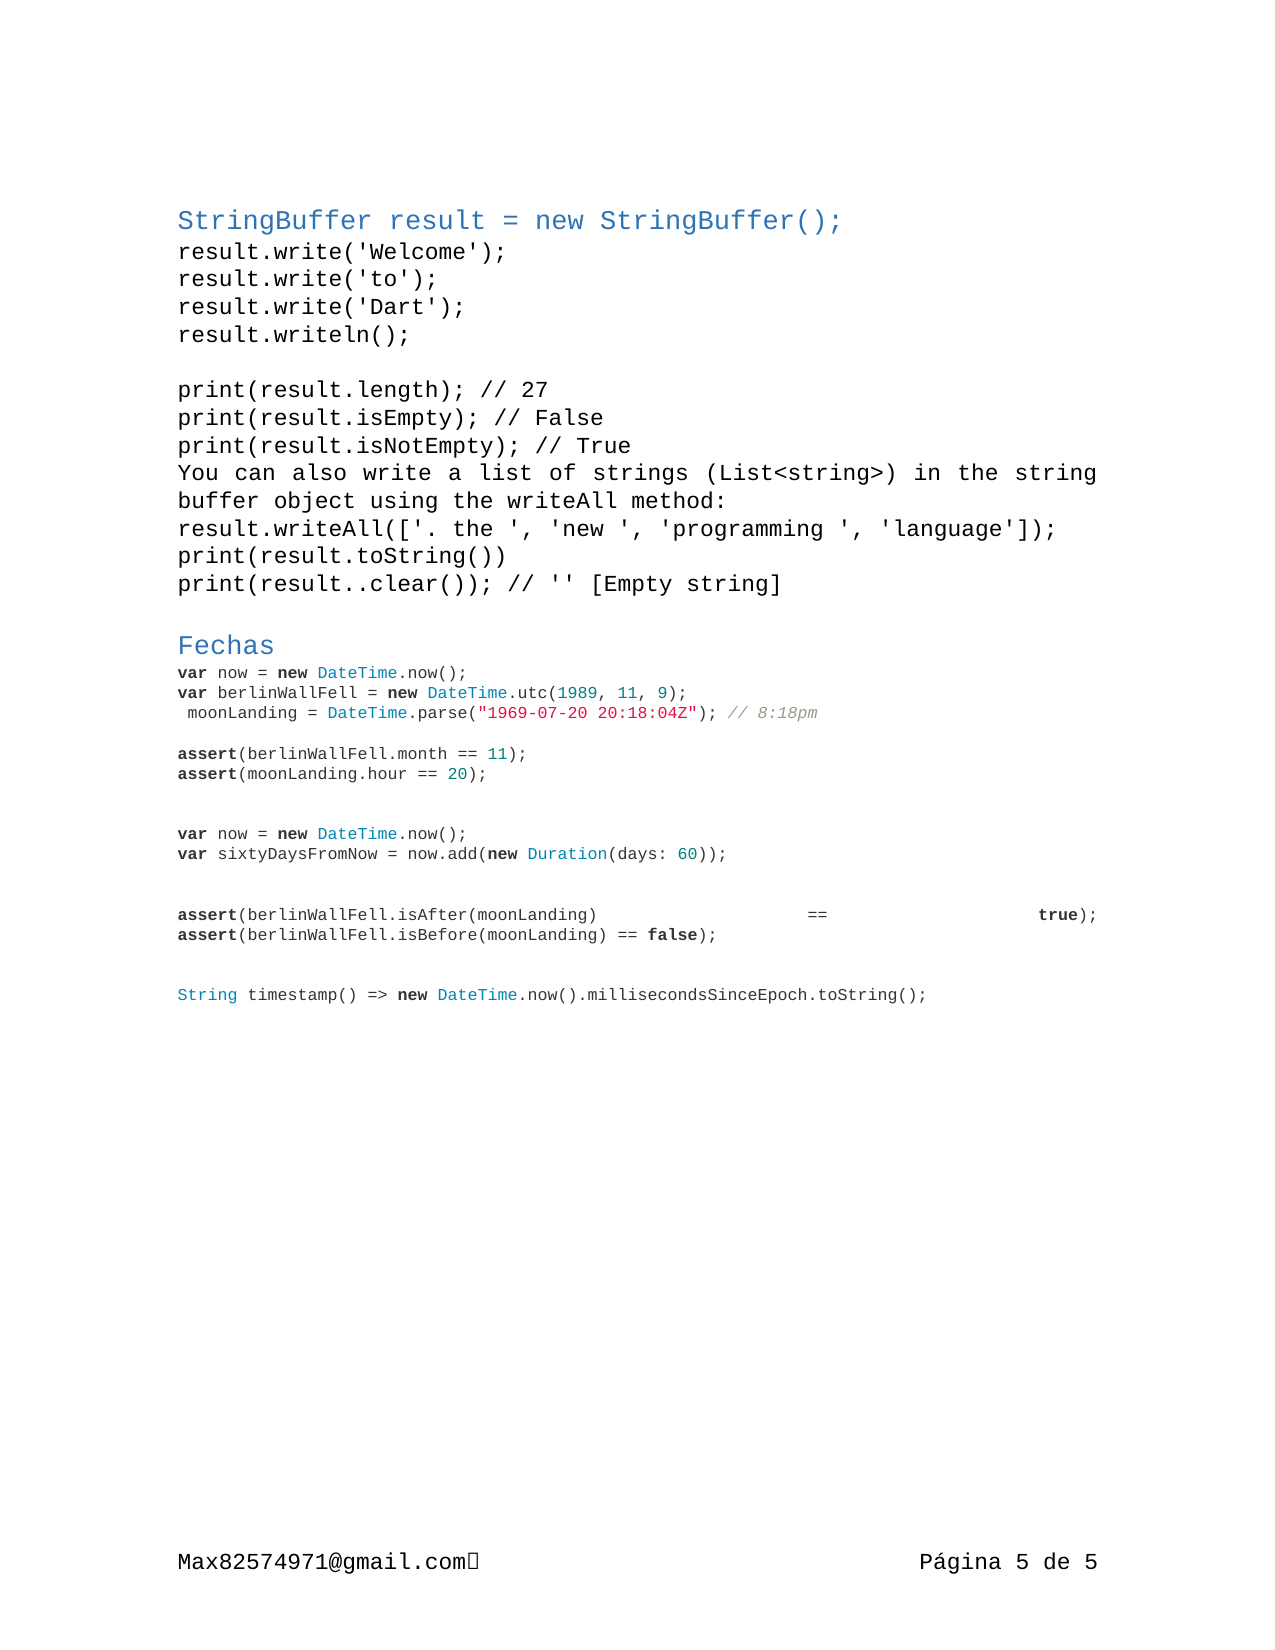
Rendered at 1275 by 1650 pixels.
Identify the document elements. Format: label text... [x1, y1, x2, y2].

text assert(berlinWallFell.month == 11); [177, 745, 1098, 764]
text print(result.isEmpty); // False [177, 406, 1098, 432]
text result.write('Welcome'); [177, 240, 1098, 266]
text var now = new DateTime.now(); [177, 826, 1098, 844]
text result.writeln(); [177, 323, 1098, 349]
text var now = new DateTime.now(); [177, 665, 1098, 684]
text print(result.toString()) [177, 545, 1098, 571]
text result.write('Dart'); [177, 295, 1098, 321]
text moonLanding = DateTime.parse("1969-07-20 20:18:04Z"); // 8:18pm [177, 705, 1098, 724]
subtitle Fechas [177, 632, 1098, 663]
text You can also write a list of strings (List<string>) in the string buffer object using the writeAll method: [177, 462, 1098, 515]
text var sixtyDaysFromNow = now.add(new Duration(days: 60)); [177, 846, 1098, 865]
text assert(berlinWallFell.isAfter(moonLanding) == true); assert(berlinWallFell.isBefore(moonLanding) == false); [177, 906, 1098, 945]
text print(result.length); // 27 [177, 378, 1098, 404]
text result.writeAll(['. the ', 'new ', 'programming ', 'language']); [177, 517, 1098, 543]
text String timestamp() => new DateTime.now().millisecondsSinceEpoch.toString(); [177, 987, 1098, 1005]
text var berlinWallFell = new DateTime.utc(1989, 11, 9); [177, 685, 1098, 704]
subtitle StringBuffer result = new StringBuffer(); [177, 207, 1098, 238]
text print(result..clear()); // '' [Empty string] [177, 572, 1098, 598]
text print(result.isNotEmpty); // True [177, 434, 1098, 460]
text assert(moonLanding.hour == 20); [177, 765, 1098, 784]
text result.write('to'); [177, 268, 1098, 294]
